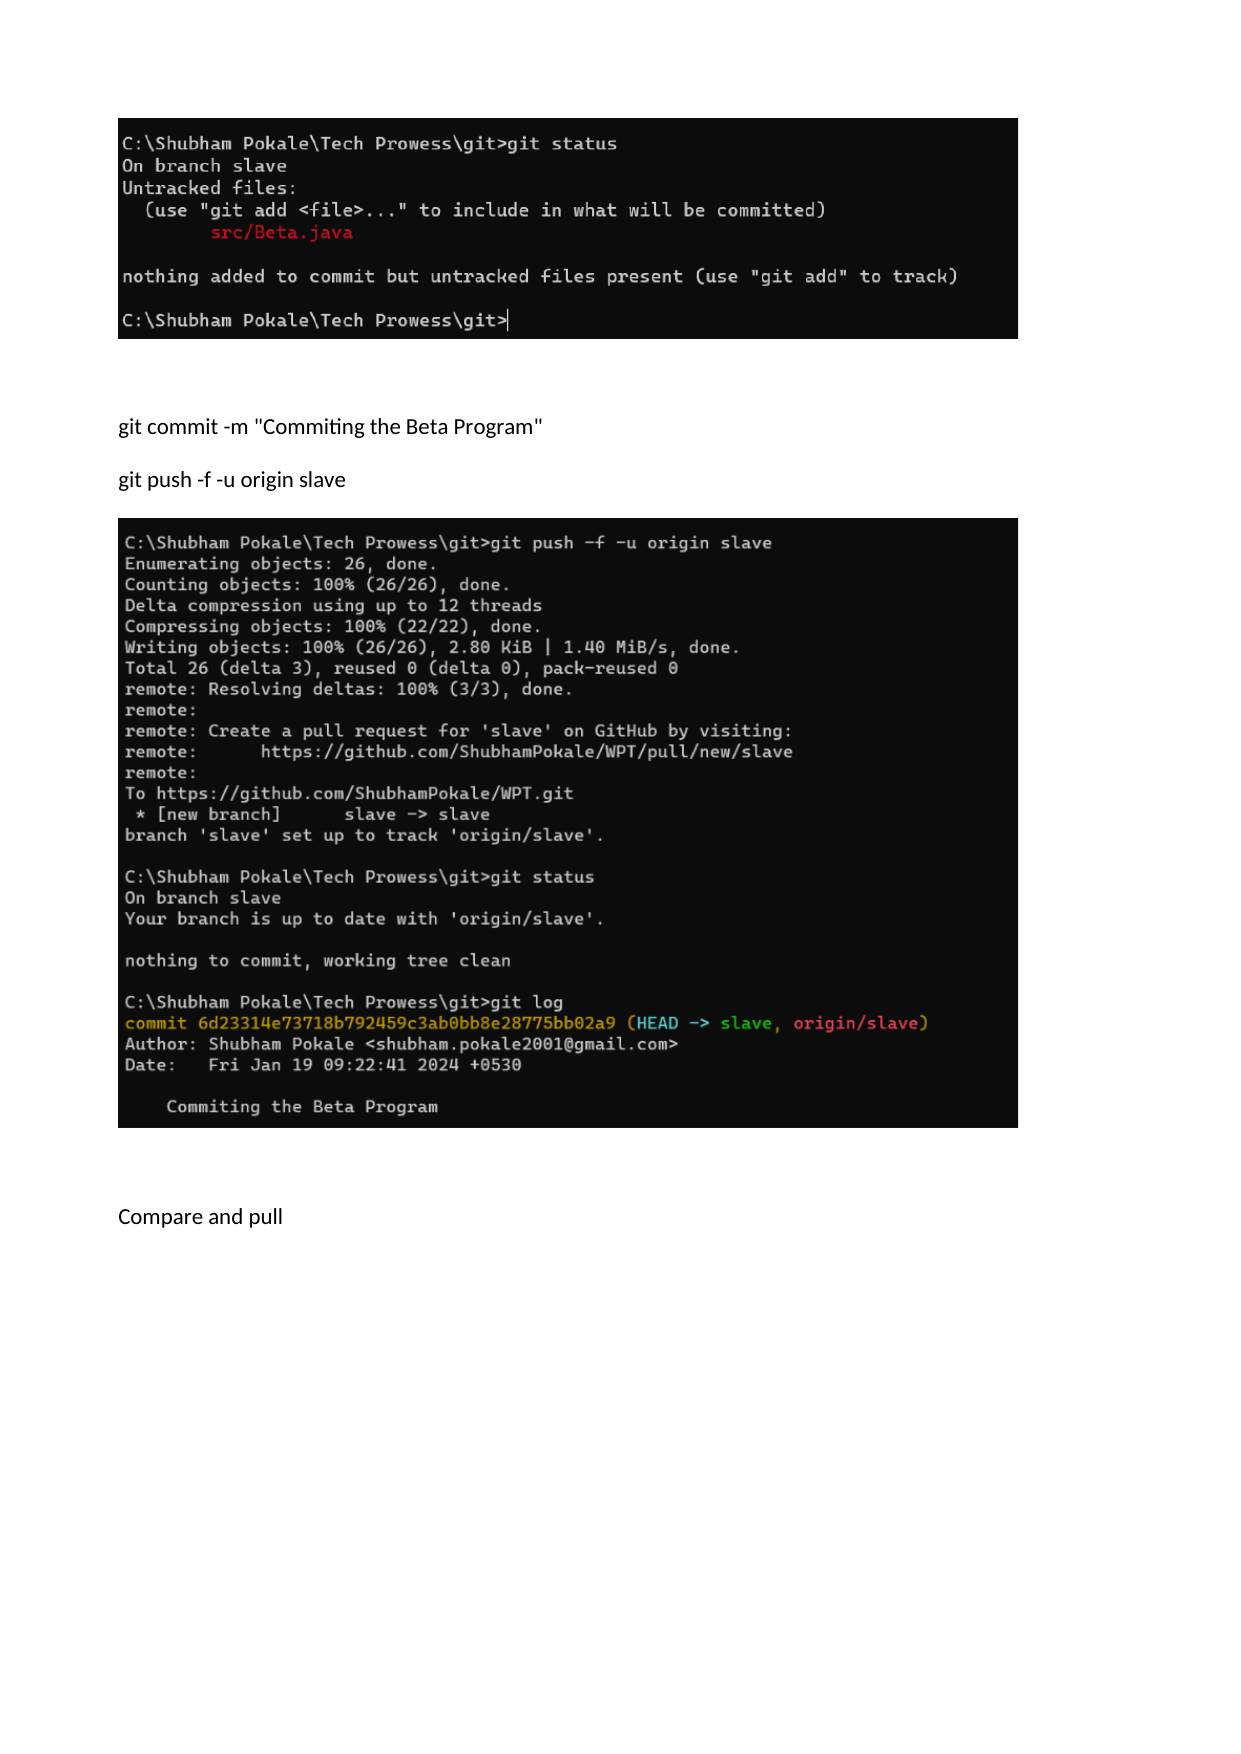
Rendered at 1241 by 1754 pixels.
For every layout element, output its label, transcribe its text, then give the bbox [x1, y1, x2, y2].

text Compare and pull [118, 1202, 1122, 1230]
text git push -f -u origin slave [118, 465, 1122, 493]
text git commit -m "Commiting the Beta Program" [118, 412, 1122, 440]
